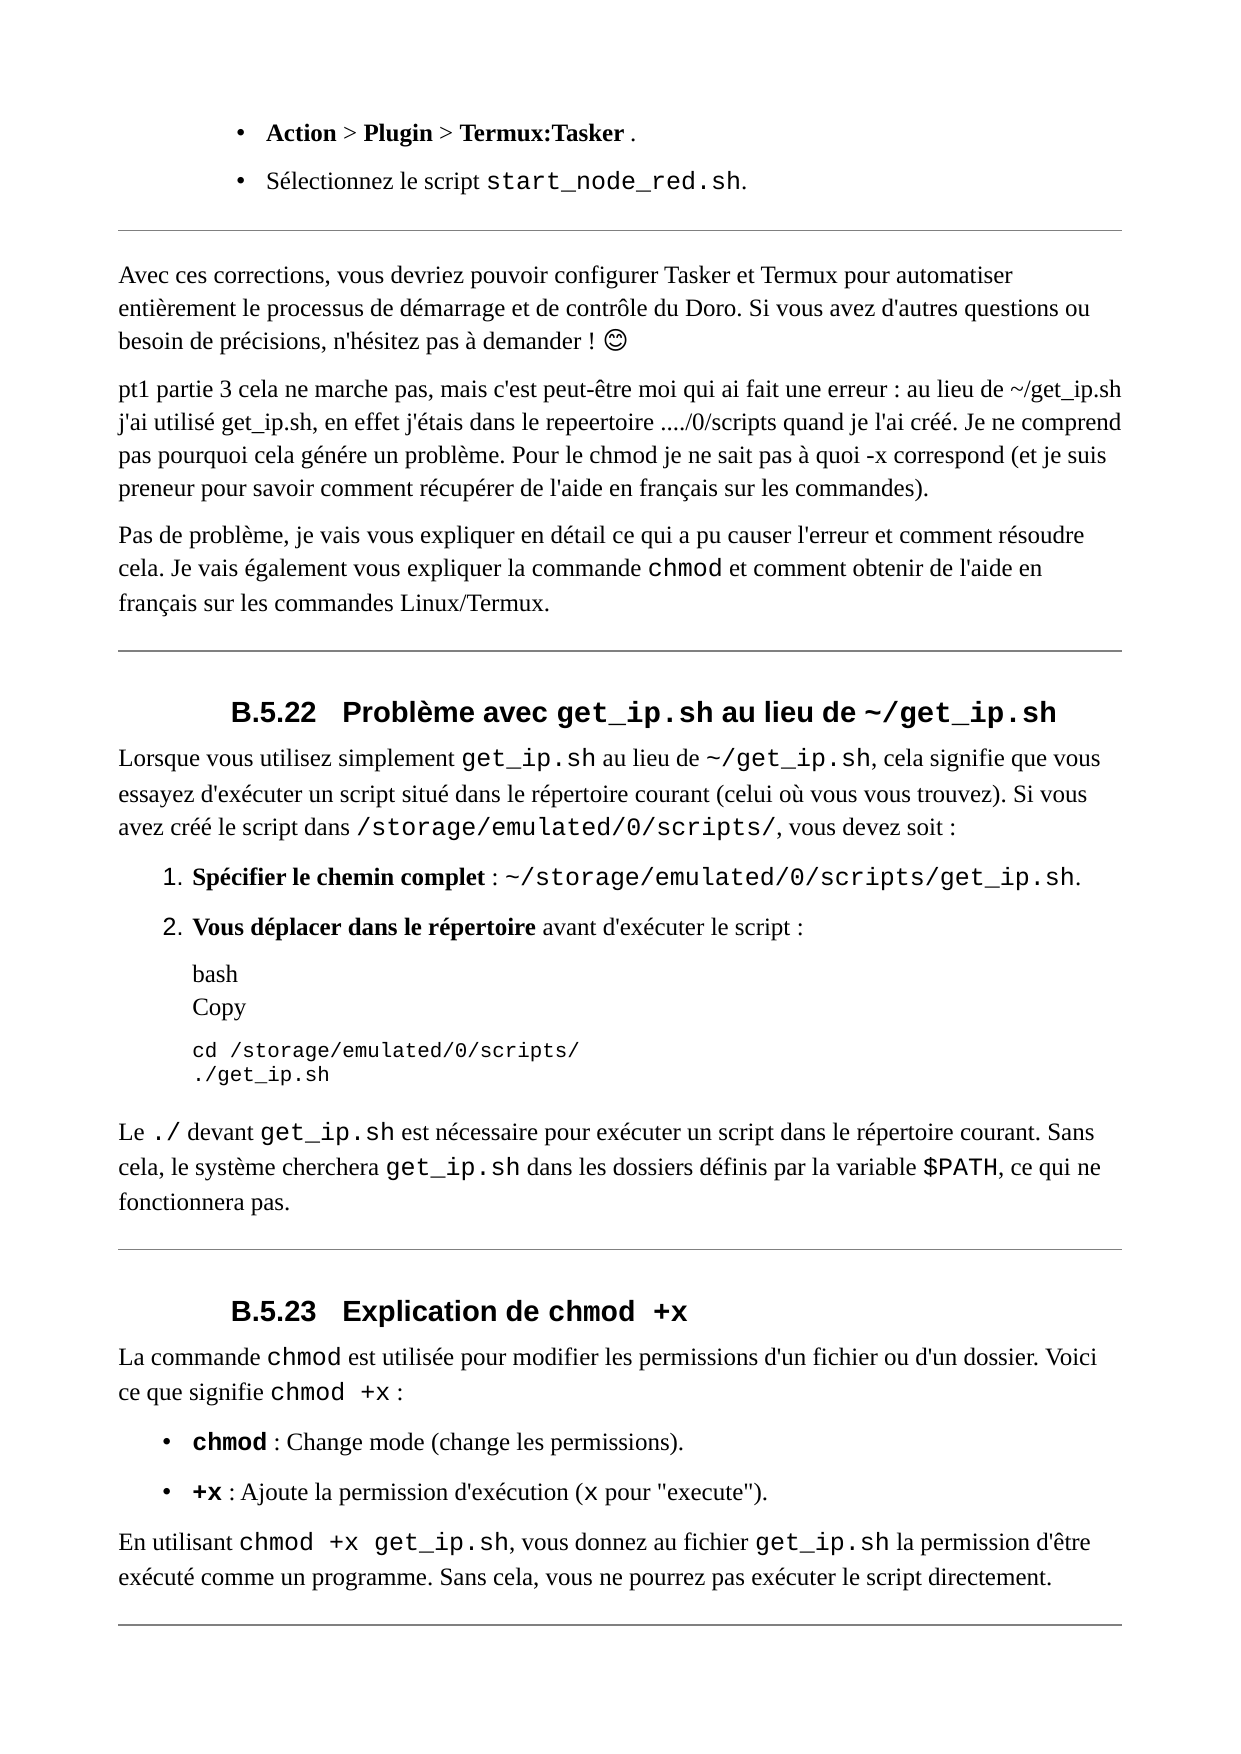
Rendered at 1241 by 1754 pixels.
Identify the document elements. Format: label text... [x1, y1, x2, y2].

list chmod : Change mode (change les permissions). [162, 1427, 1122, 1458]
text En utilisant chmod +x get_ip.sh, vous donnez au fichier get_ip.sh la permission d'être exécuté comme un programme. Sans cela, vous ne pourrez pas exécuter le script directement. [118, 1527, 1122, 1591]
list Spécifier le chemin complet : ~/storage/emulated/0/scripts/get_ip.sh. [162, 862, 1122, 893]
text Avec ces corrections, vous devriez pouvoir configurer Tasker et Termux pour automatiser entièrement le processus de démarrage et de contrôle du Doro. Si vous avez d'autres questions ou besoin de précisions, n'hésitez pas à demander ! 😊 [118, 260, 1122, 355]
text Pas de problème, je vais vous expliquer en détail ce qui a pu causer l'erreur et comment résoudre cela. Je vais également vous expliquer la commande chmod et comment obtenir de l'aide en français sur les commandes Linux/Termux. [118, 520, 1122, 617]
list ./get_ip.sh [162, 1064, 1122, 1087]
text La commande chmod est utilisée pour modifier les permissions d'un fichier ou d'un dossier. Voici ce que signifie chmod +x : [118, 1342, 1122, 1408]
list bash [162, 959, 1122, 988]
list +x : Ajoute la permission d'exécution (x pour "execute"). [162, 1477, 1122, 1508]
list Sélectionnez le script start_node_red.sh. [236, 166, 1122, 197]
text pt1 partie 3 cela ne marche pas, mais c'est peut-être moi qui ai fait une erreur : au lieu de ~/get_ip.sh j'ai utilisé get_ip.sh, en effet j'étais dans le repeertoire ..../0/scripts quand je l'ai créé. Je ne comprend pas pourquoi cela génére un problème. Pour le chmod je ne sait pas à quoi -x correspond (et je suis preneur pour savoir comment récupérer de l'aide en français sur les commandes). [118, 374, 1122, 501]
subtitle Explication de chmod +x [231, 1293, 1122, 1330]
list Copy [162, 992, 1122, 1021]
list Vous déplacer dans le répertoire avant d'exécuter le script : [162, 912, 1122, 941]
text Le ./ devant get_ip.sh est nécessaire pour exécuter un script dans le répertoire courant. Sans cela, le système cherchera get_ip.sh dans les dossiers définis par la variable $PATH, ce qui ne fonctionnera pas. [118, 1117, 1122, 1216]
list cd /storage/emulated/0/scripts/ [162, 1040, 1122, 1064]
list Action > Plugin > Termux:Tasker . [236, 118, 1122, 147]
text Lorsque vous utilisez simplement get_ip.sh au lieu de ~/get_ip.sh, cela signifie que vous essayez d'exécuter un script situé dans le répertoire courant (celui où vous vous trouvez). Si vous avez créé le script dans /storage/emulated/0/scripts/, vous devez soit : [118, 743, 1122, 842]
subtitle Problème avec get_ip.sh au lieu de ~/get_ip.sh [231, 695, 1122, 731]
